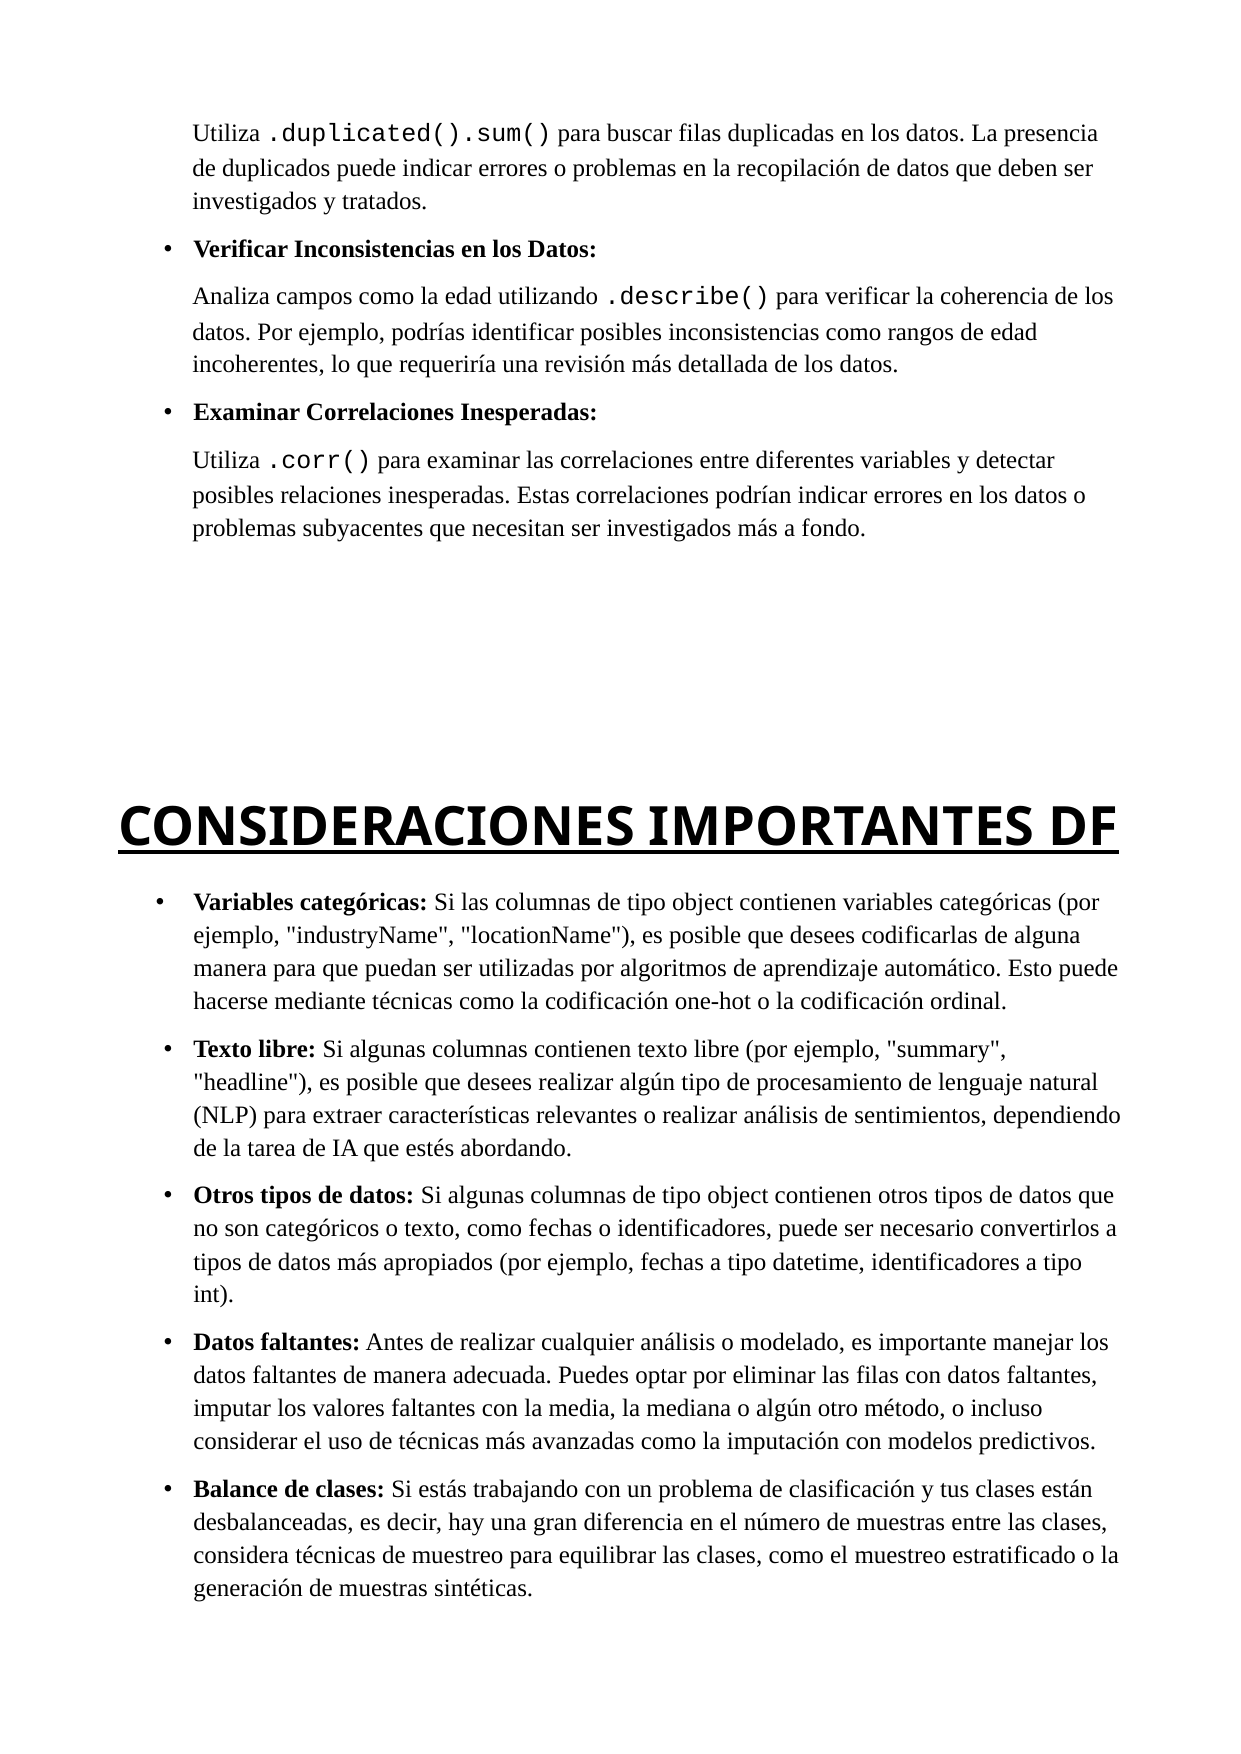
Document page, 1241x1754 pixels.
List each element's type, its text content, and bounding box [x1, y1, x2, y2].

list Balance de clases: Si estás trabajando con un problema de clasificación y tus clases están desbalanceadas, es decir, hay una gran diferencia en el número de muestras entre las clases, considera técnicas de muestreo para equilibrar las clases, como el muestreo estratificado o la generación de muestras sintéticas. [164, 1474, 1122, 1602]
list Texto libre: Si algunas columnas contienen texto libre (por ejemplo, "summary", "headline"), es posible que desees realizar algún tipo de procesamiento de lenguaje natural (NLP) para extraer características relevantes o realizar análisis de sentimientos, dependiendo de la tarea de IA que estés abordando. [164, 1034, 1122, 1162]
list Datos faltantes: Antes de realizar cualquier análisis o modelado, es importante manejar los datos faltantes de manera adecuada. Puedes optar por eliminar las filas con datos faltantes, imputar los valores faltantes con la media, la mediana o algún otro método, o incluso considerar el uso de técnicas más avanzadas como la imputación con modelos predictivos. [164, 1327, 1122, 1455]
text CONSIDERACIONES IMPORTANTES DF [118, 788, 1122, 862]
list Verificar Inconsistencias en los Datos: [164, 234, 1122, 263]
list Examinar Correlaciones Inesperadas: [164, 397, 1122, 426]
list Otros tipos de datos: Si algunas columnas de tipo object contienen otros tipos de datos que no son categóricos o texto, como fechas o identificadores, puede ser necesario convertirlos a tipos de datos más apropiados (por ejemplo, fechas a tipo datetime, identificadores a tipo int). [164, 1181, 1122, 1308]
list Variables categóricas: Si las columnas de tipo object contienen variables categóricas (por ejemplo, "industryName", "locationName"), es posible que desees codificarlas de alguna manera para que puedan ser utilizadas por algoritmos de aprendizaje automático. Esto puede hacerse mediante técnicas como la codificación one-hot o la codificación ordinal. [156, 887, 1122, 1015]
list Utiliza .corr() para examinar las correlaciones entre diferentes variables y detectar posibles relaciones inesperadas. Estas correlaciones podrían indicar errores en los datos o problemas subyacentes que necesitan ser investigados más a fondo. [162, 445, 1122, 542]
list Utiliza .duplicated().sum() para buscar filas duplicadas en los datos. La presencia de duplicados puede indicar errores o problemas en la recopilación de datos que deben ser investigados y tratados. [162, 118, 1122, 215]
list Analiza campos como la edad utilizando .describe() para verificar la coherencia de los datos. Por ejemplo, podrías identificar posibles inconsistencias como rangos de edad incoherentes, lo que requeriría una revisión más detallada de los datos. [162, 281, 1122, 378]
